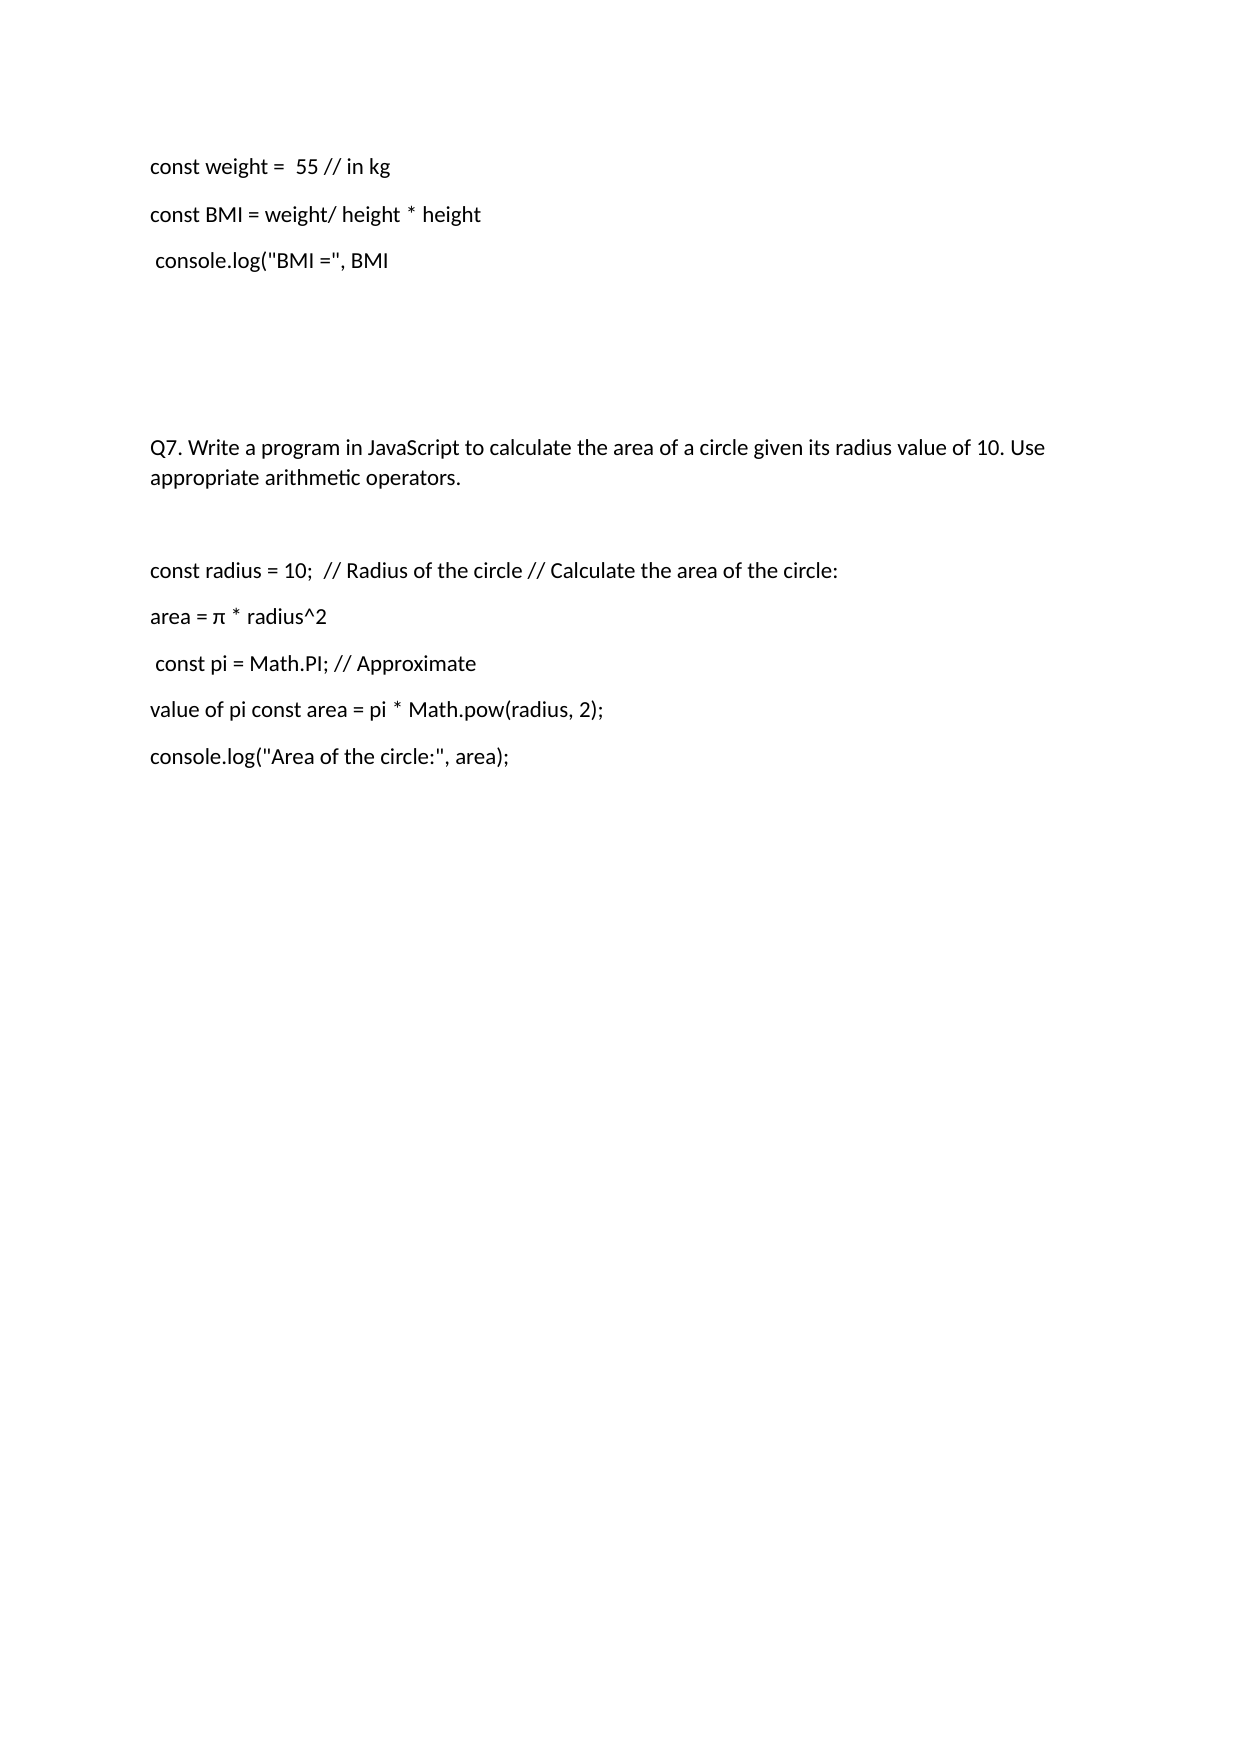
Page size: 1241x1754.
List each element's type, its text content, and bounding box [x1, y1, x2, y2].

text const radius = 10; // Radius of the circle // Calculate the area of the circle: [150, 556, 1090, 584]
text value of pi const area = pi * Math.pow(radius, 2); [150, 696, 1090, 724]
text console.log("Area of the circle:", area); [150, 742, 1090, 770]
text const weight = 55 // in kg [150, 150, 1090, 181]
text const pi = Math.PI; // Approximate [150, 649, 1090, 677]
text Q7. Write a program in JavaScript to calculate the area of a circle given its radius value of 10. Use appropriate arithmetic operators. [150, 433, 1090, 491]
text const BMI = weight/ height * height [150, 200, 1090, 228]
text console.log("BMI =", BMI [150, 247, 1090, 275]
text area = π * radius^2 [150, 602, 1090, 631]
